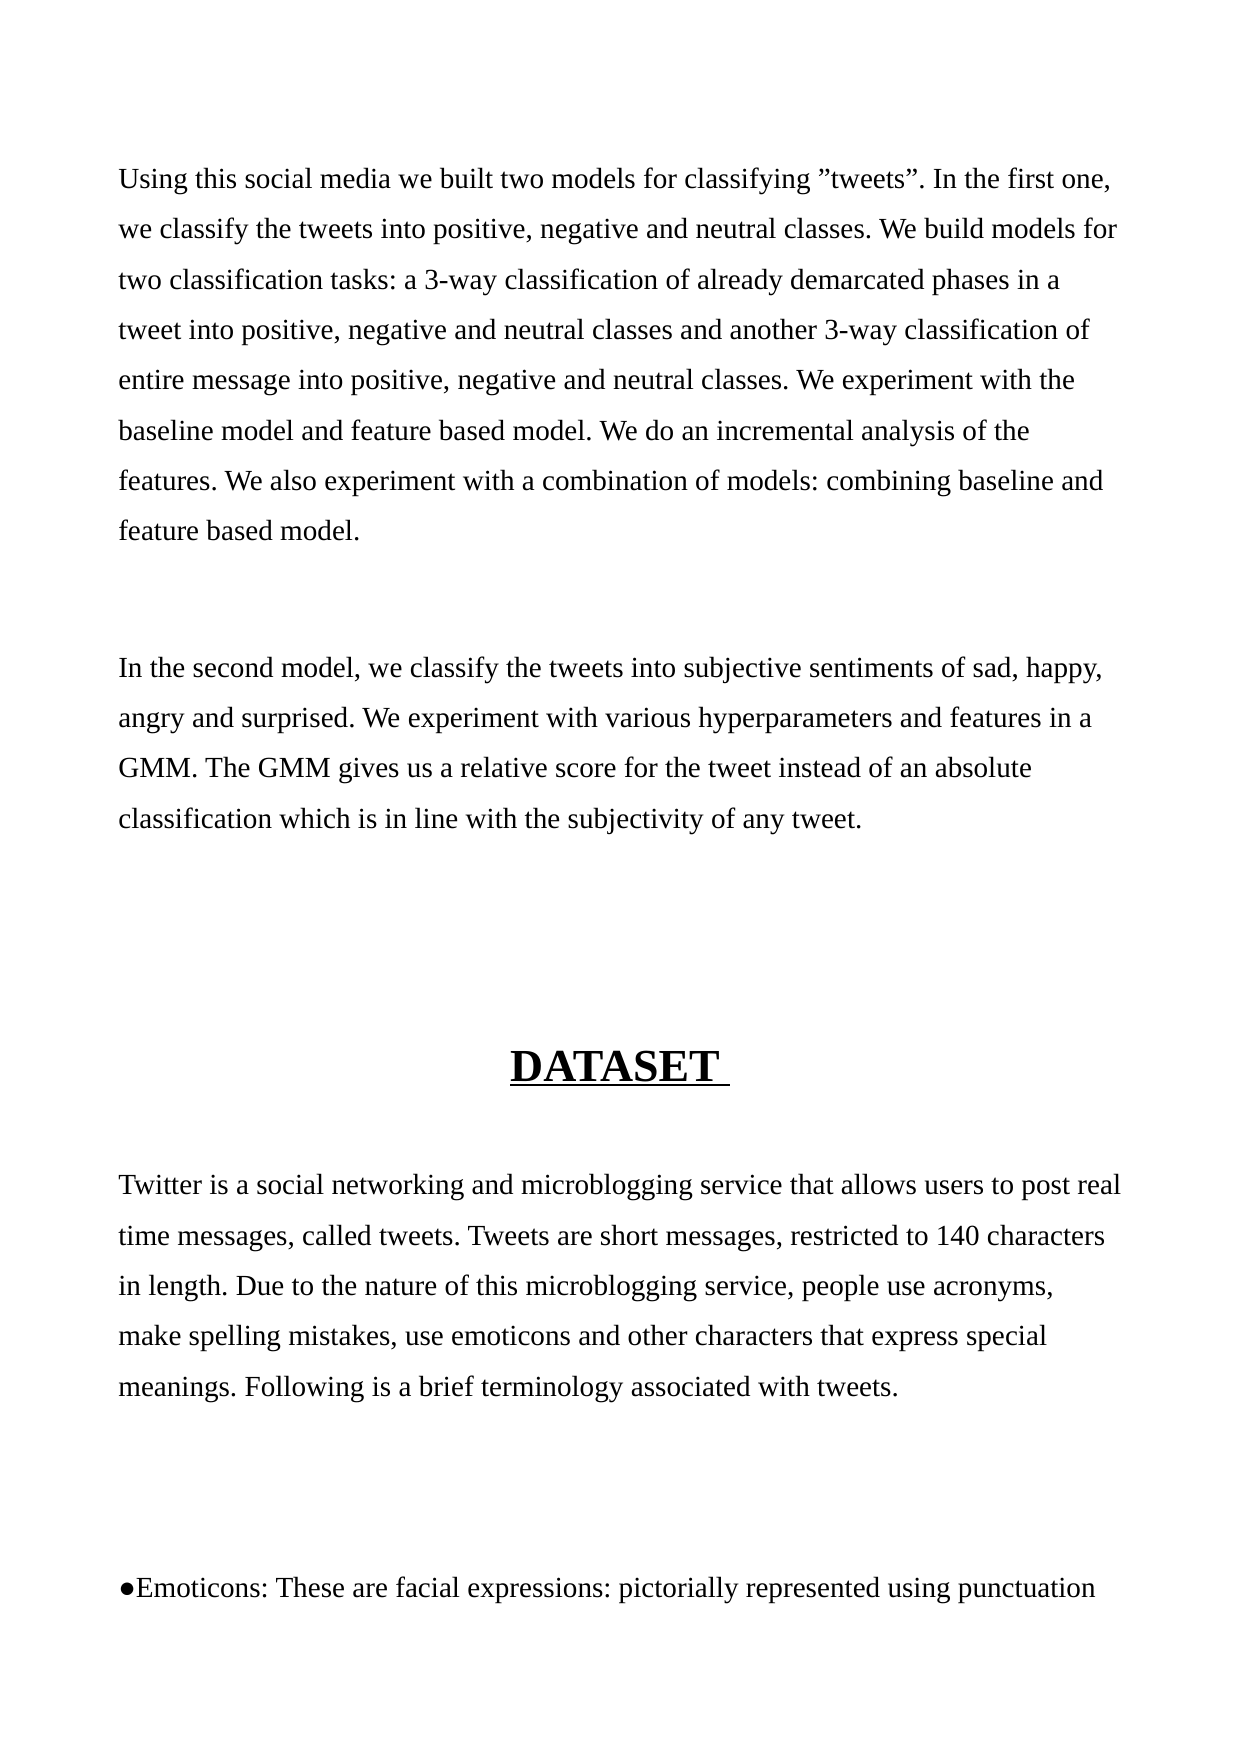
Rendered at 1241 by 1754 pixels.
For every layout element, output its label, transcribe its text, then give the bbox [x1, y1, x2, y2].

text ●Emoticons: These are facial expressions: pictorially represented using punctuation [118, 1570, 1122, 1603]
text In the second model, we classify the tweets into subjective sentiments of sad, happy, angry and surprised. We experiment with various hyperparameters and features in a GMM. The GMM gives us a relative score for the tweet instead of an absolute classification which is in line with the subjectivity of any tweet. [118, 650, 1122, 834]
text Using this social media we built two models for classifying ”tweets”. In the first one, we classify the tweets into positive, negative and neutral classes. We build models for two classification tasks: a 3-way classification of already demarcated phases in a tweet into positive, negative and neutral classes and another 3-way classification of entire message into positive, negative and neutral classes. We experiment with the baseline model and feature based model. We do an incremental analysis of the features. We also experiment with a combination of models: combining baseline and feature based model. [118, 161, 1122, 547]
text Twitter is a social networking and microblogging service that allows users to post real time messages, called tweets. Tweets are short messages, restricted to 140 characters in length. Due to the nature of this microblogging service, people use acronyms, make spelling mistakes, use emoticons and other characters that express special meanings. Following is a brief terminology associated with tweets. [118, 1167, 1122, 1402]
text DATASET [118, 1038, 1122, 1091]
